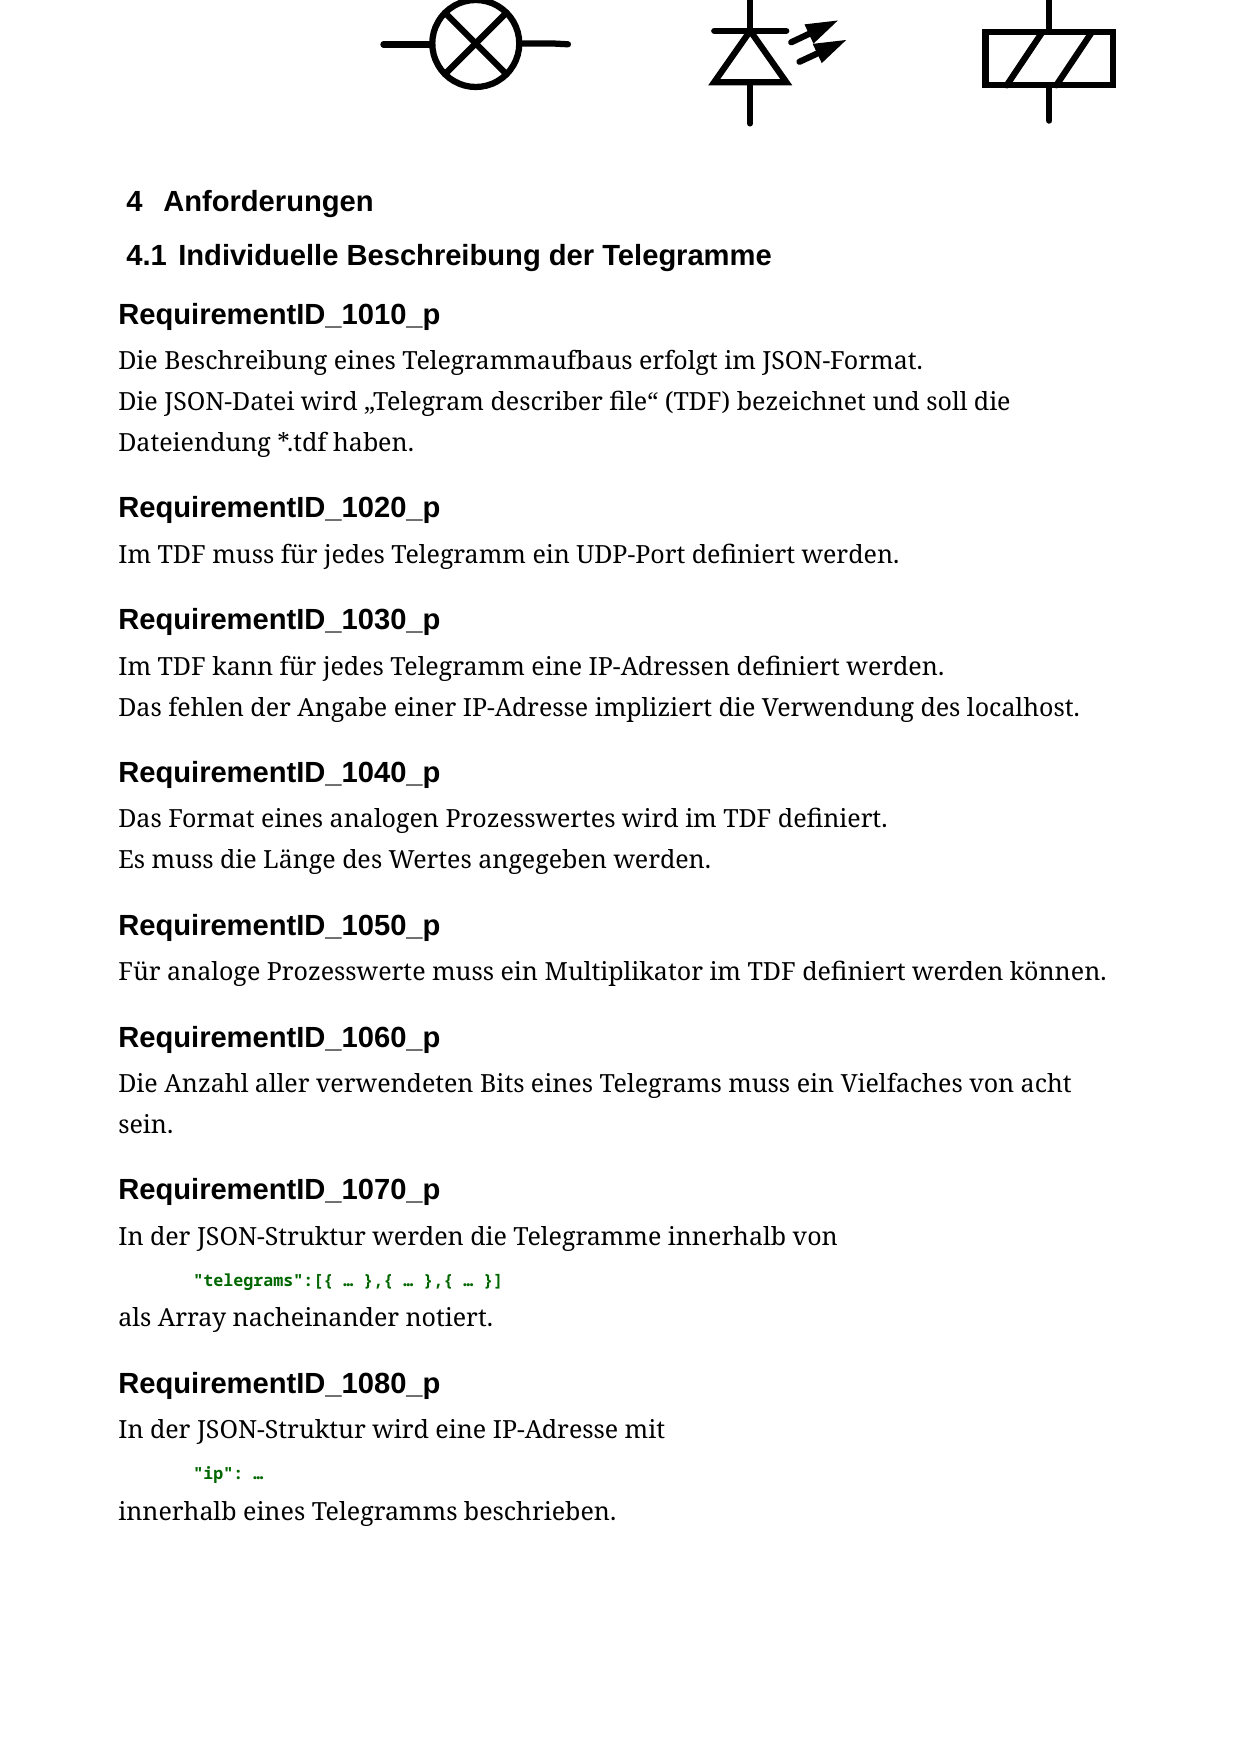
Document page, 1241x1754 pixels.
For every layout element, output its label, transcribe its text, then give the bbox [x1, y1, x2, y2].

subtitle RequirementID_1010_p [118, 297, 1122, 330]
text Das Format eines analogen Prozesswertes wird im TDF definiert. Es muss die Länge des Wertes angegeben werden. [118, 801, 1122, 876]
subtitle RequirementID_1030_p [118, 602, 1122, 636]
text Die Anzahl aller verwendeten Bits eines Telegrams muss ein Vielfaches von acht sein. [118, 1066, 1122, 1141]
text Im TDF kann für jedes Telegramm eine IP-Adressen definiert werden. Das fehlen der Angabe einer IP-Adresse impliziert die Verwendung des localhost. [118, 648, 1122, 723]
subtitle RequirementID_1060_p [118, 1019, 1122, 1053]
text In der JSON-Struktur werden die Telegramme innerhalb von "telegrams":[{ … },{ … },{ … }] als Array nacheinander notiert. [118, 1218, 1122, 1334]
text In der JSON-Struktur wird eine IP-Adresse mit "ip": … innerhalb eines Telegramms beschrieben. [118, 1412, 1122, 1528]
subtitle Anforderungen [118, 184, 1122, 217]
subtitle RequirementID_1020_p [118, 490, 1122, 524]
subtitle RequirementID_1070_p [118, 1172, 1122, 1206]
text Im TDF muss für jedes Telegramm ein UDP-Port definiert werden. [118, 536, 1122, 571]
text Die Beschreibung eines Telegrammaufbaus erfolgt im JSON-Format. Die JSON-Datei wird „Telegram describer file“ (TDF) bezeichnet und soll die Dateiendung *.tdf haben. [118, 343, 1122, 459]
text Für analoge Prozesswerte muss ein Multiplikator im TDF definiert werden können. [118, 954, 1122, 988]
subtitle RequirementID_1040_p [118, 755, 1122, 788]
subtitle Individuelle Beschreibung der Telegramme [118, 238, 1122, 272]
subtitle RequirementID_1080_p [118, 1366, 1122, 1399]
subtitle RequirementID_1050_p [118, 908, 1122, 941]
